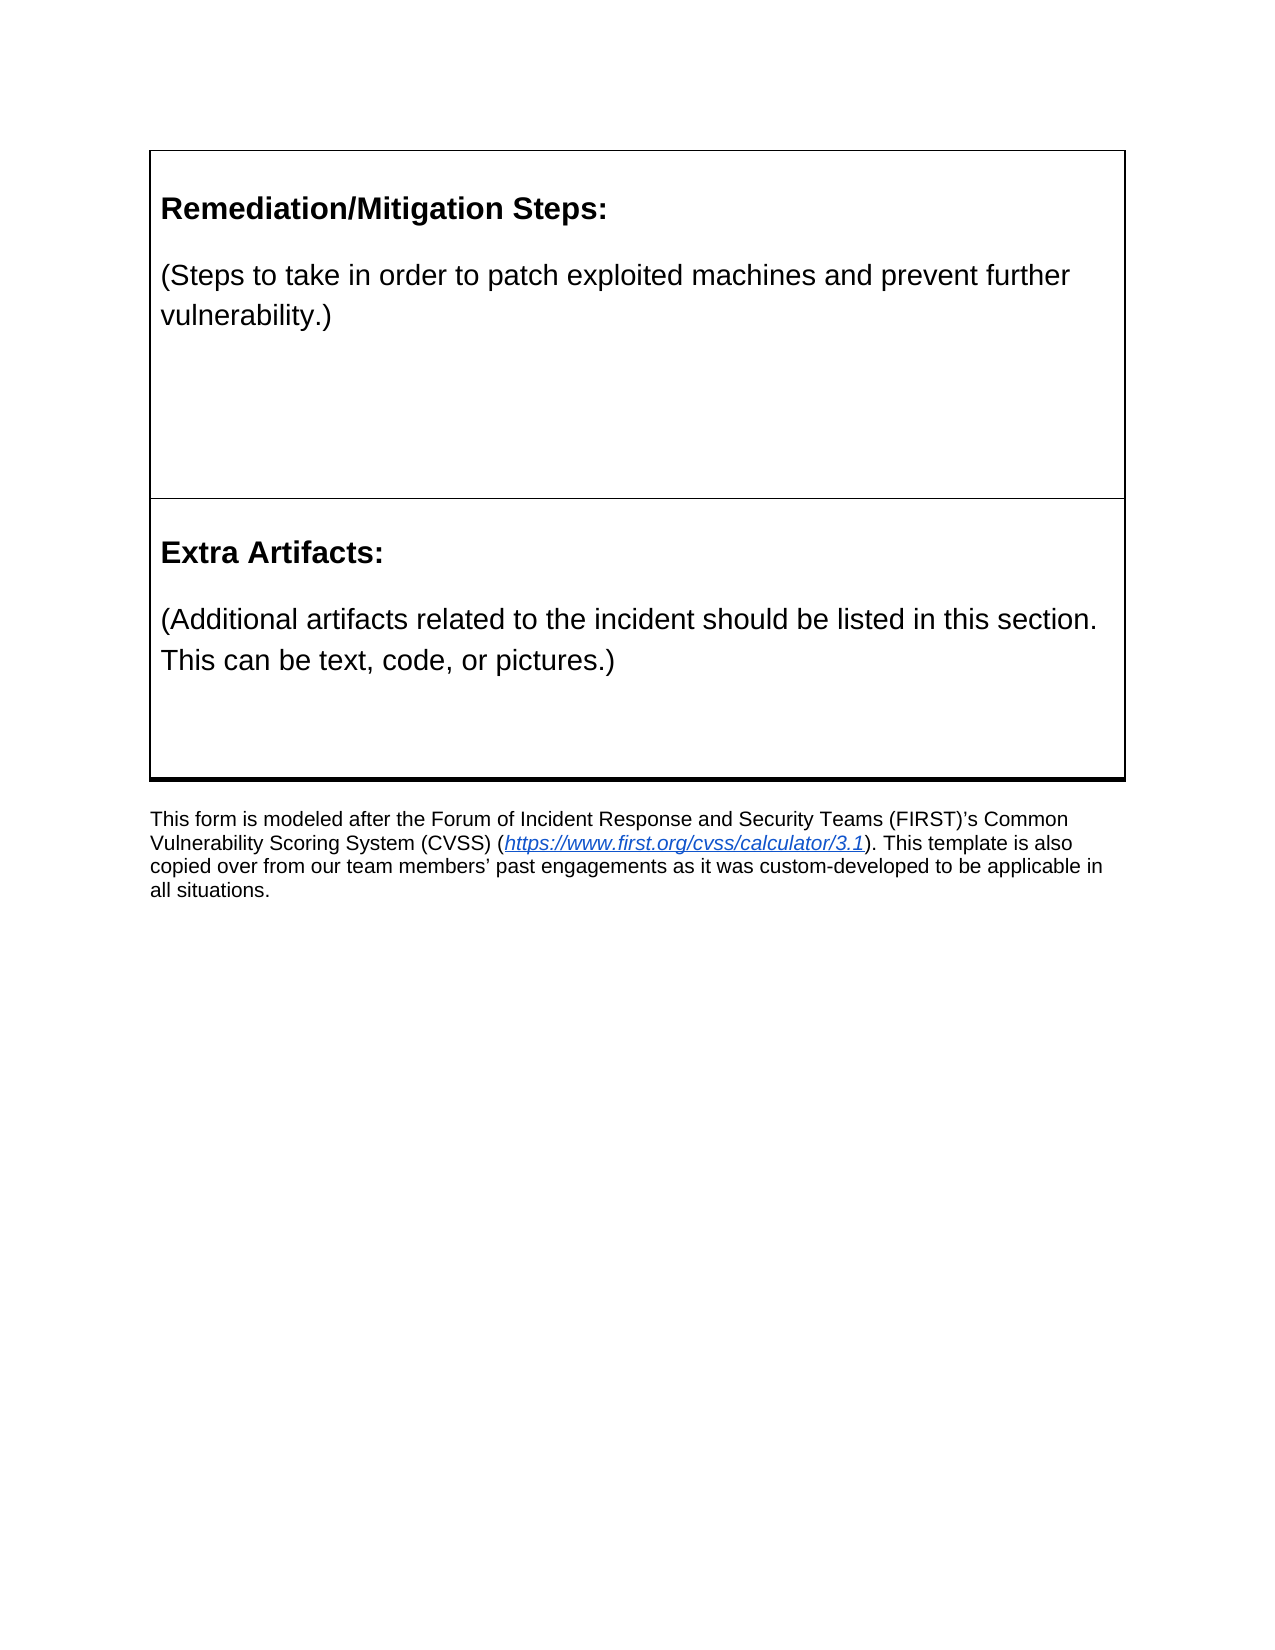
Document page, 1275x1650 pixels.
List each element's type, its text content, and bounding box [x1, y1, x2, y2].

table_cell Extra Artifacts: (Additional artifacts related to the incident should be listed in this section. This can be text, code, or pictures.) [151, 499, 1124, 777]
text This form is modeled after the Forum of Incident Response and Security Teams (FIRST)’s Common Vulnerability Scoring System (CVSS) (https://www.first.org/cvss/calculator/3.1). This template is also copied over from our team members’ past engagements as it was custom-developed to be applicable in all situations. [150, 806, 1125, 902]
table_cell Remediation/Mitigation Steps: (Steps to take in order to patch exploited machines and prevent further vulnerability.) [151, 151, 1124, 498]
